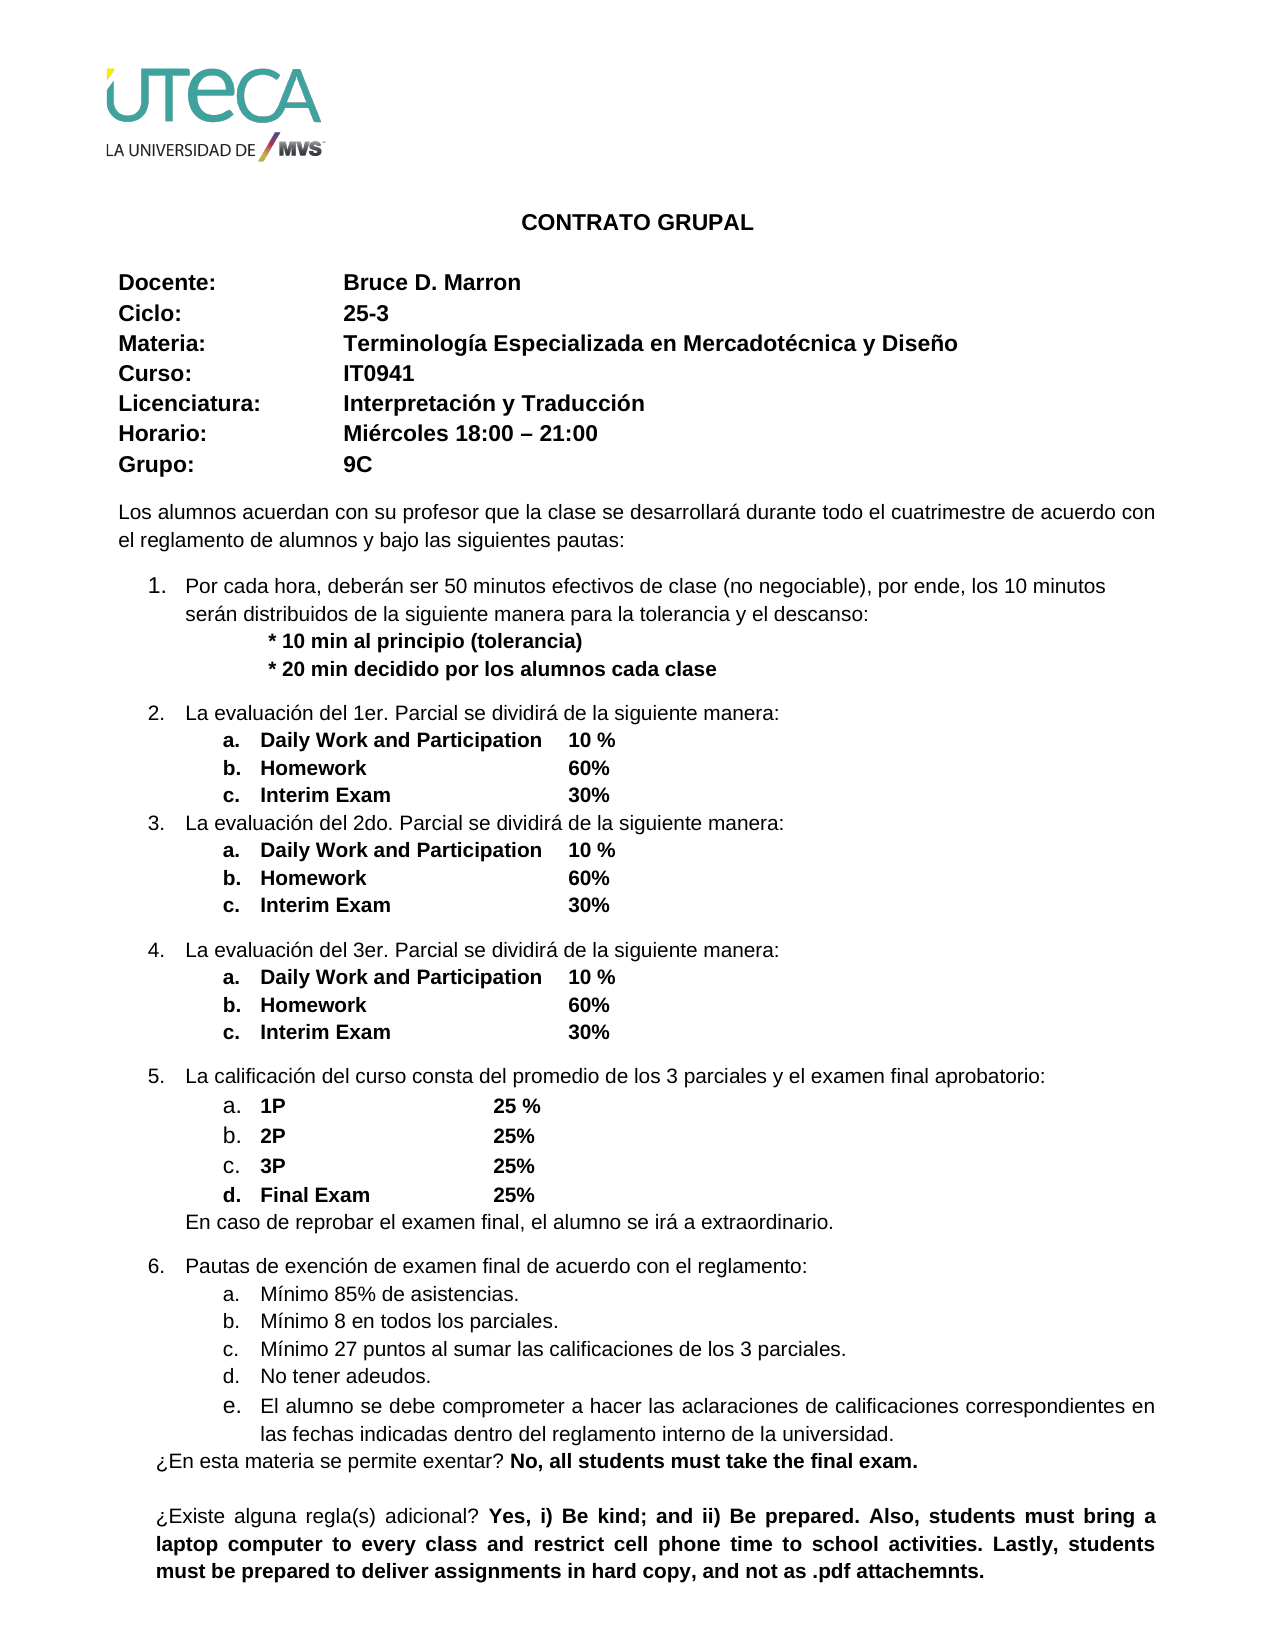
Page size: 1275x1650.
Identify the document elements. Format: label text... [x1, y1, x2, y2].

list Final Exam 25% [223, 1182, 1157, 1206]
list Por cada hora, deberán ser 50 minutos efectivos de clase (no negociable), por ende, los 10 minutos serán distribuidos de la siguiente manera para la tolerancia y el descanso: [148, 572, 1157, 626]
text Licenciatura: Interpretación y Traducción [118, 390, 1157, 416]
list La evaluación del 3er. Parcial se dividirá de la siguiente manera: [148, 938, 1157, 962]
list Mínimo 8 en todos los parciales. [223, 1309, 1157, 1333]
list Homework 60% [223, 756, 1157, 780]
list Interim Exam 30% [223, 893, 1157, 917]
text Ciclo: 25-3 [118, 299, 1157, 326]
list Interim Exam 30% [223, 1020, 1157, 1044]
text Docente: Bruce D. Marron [118, 269, 1157, 296]
list 3P 25% [223, 1152, 1157, 1179]
text * 10 min al principio (tolerancia) [148, 629, 1157, 653]
list 1P 25 % [223, 1092, 1157, 1118]
text Materia: Terminología Especializada en Mercadotécnica y Diseño [118, 330, 1157, 356]
list No tener adeudos. [223, 1364, 1157, 1388]
list La evaluación del 1er. Parcial se dividirá de la siguiente manera: [148, 701, 1157, 725]
list Daily Work and Participation 10 % [223, 838, 1157, 862]
list Homework 60% [223, 866, 1157, 890]
text Grupo: 9C [118, 451, 1157, 477]
text Curso: IT0941 [118, 360, 1157, 386]
picture [104, 64, 328, 166]
text ¿En esta materia se permite exentar? No, all students must take the final exam. [156, 1449, 1157, 1473]
text Los alumnos acuerdan con su profesor que la clase se desarrollará durante todo el cuatrimestre de acuerdo con el reglamento de alumnos y bajo las siguientes pautas: [118, 500, 1157, 551]
list La calificación del curso consta del promedio de los 3 parciales y el examen final aprobatorio: [148, 1064, 1157, 1088]
text En caso de reprobar el examen final, el alumno se irá a extraordinario. [185, 1210, 1157, 1234]
text * 20 min decidido por los alumnos cada clase [148, 657, 1157, 681]
list La evaluación del 2do. Parcial se dividirá de la siguiente manera: [148, 811, 1157, 835]
text CONTRATO GRUPAL [118, 209, 1157, 235]
list Daily Work and Participation 10 % [223, 728, 1157, 752]
list Mínimo 27 puntos al sumar las calificaciones de los 3 parciales. [223, 1337, 1157, 1361]
list El alumno se debe comprometer a hacer las aclaraciones de calificaciones correspondientes en las fechas indicadas dentro del reglamento interno de la universidad. [223, 1392, 1157, 1446]
list Daily Work and Participation 10 % [223, 965, 1157, 989]
text ¿Existe alguna regla(s) adicional? Yes, i) Be kind; and ii) Be prepared. Also, students must bring a laptop computer to every class and restrict cell phone time to school activities. Lastly, students must be prepared to deliver assignments in hard copy, and not as .pdf attachemnts. [156, 1504, 1157, 1583]
list Mínimo 85% de asistencias. [223, 1282, 1157, 1306]
list 2P 25% [223, 1122, 1157, 1148]
list Interim Exam 30% [223, 783, 1157, 807]
list Homework 60% [223, 993, 1157, 1017]
text Horario: Miércoles 18:00 – 21:00 [118, 420, 1157, 447]
list Pautas de exención de examen final de acuerdo con el reglamento: [148, 1254, 1157, 1278]
